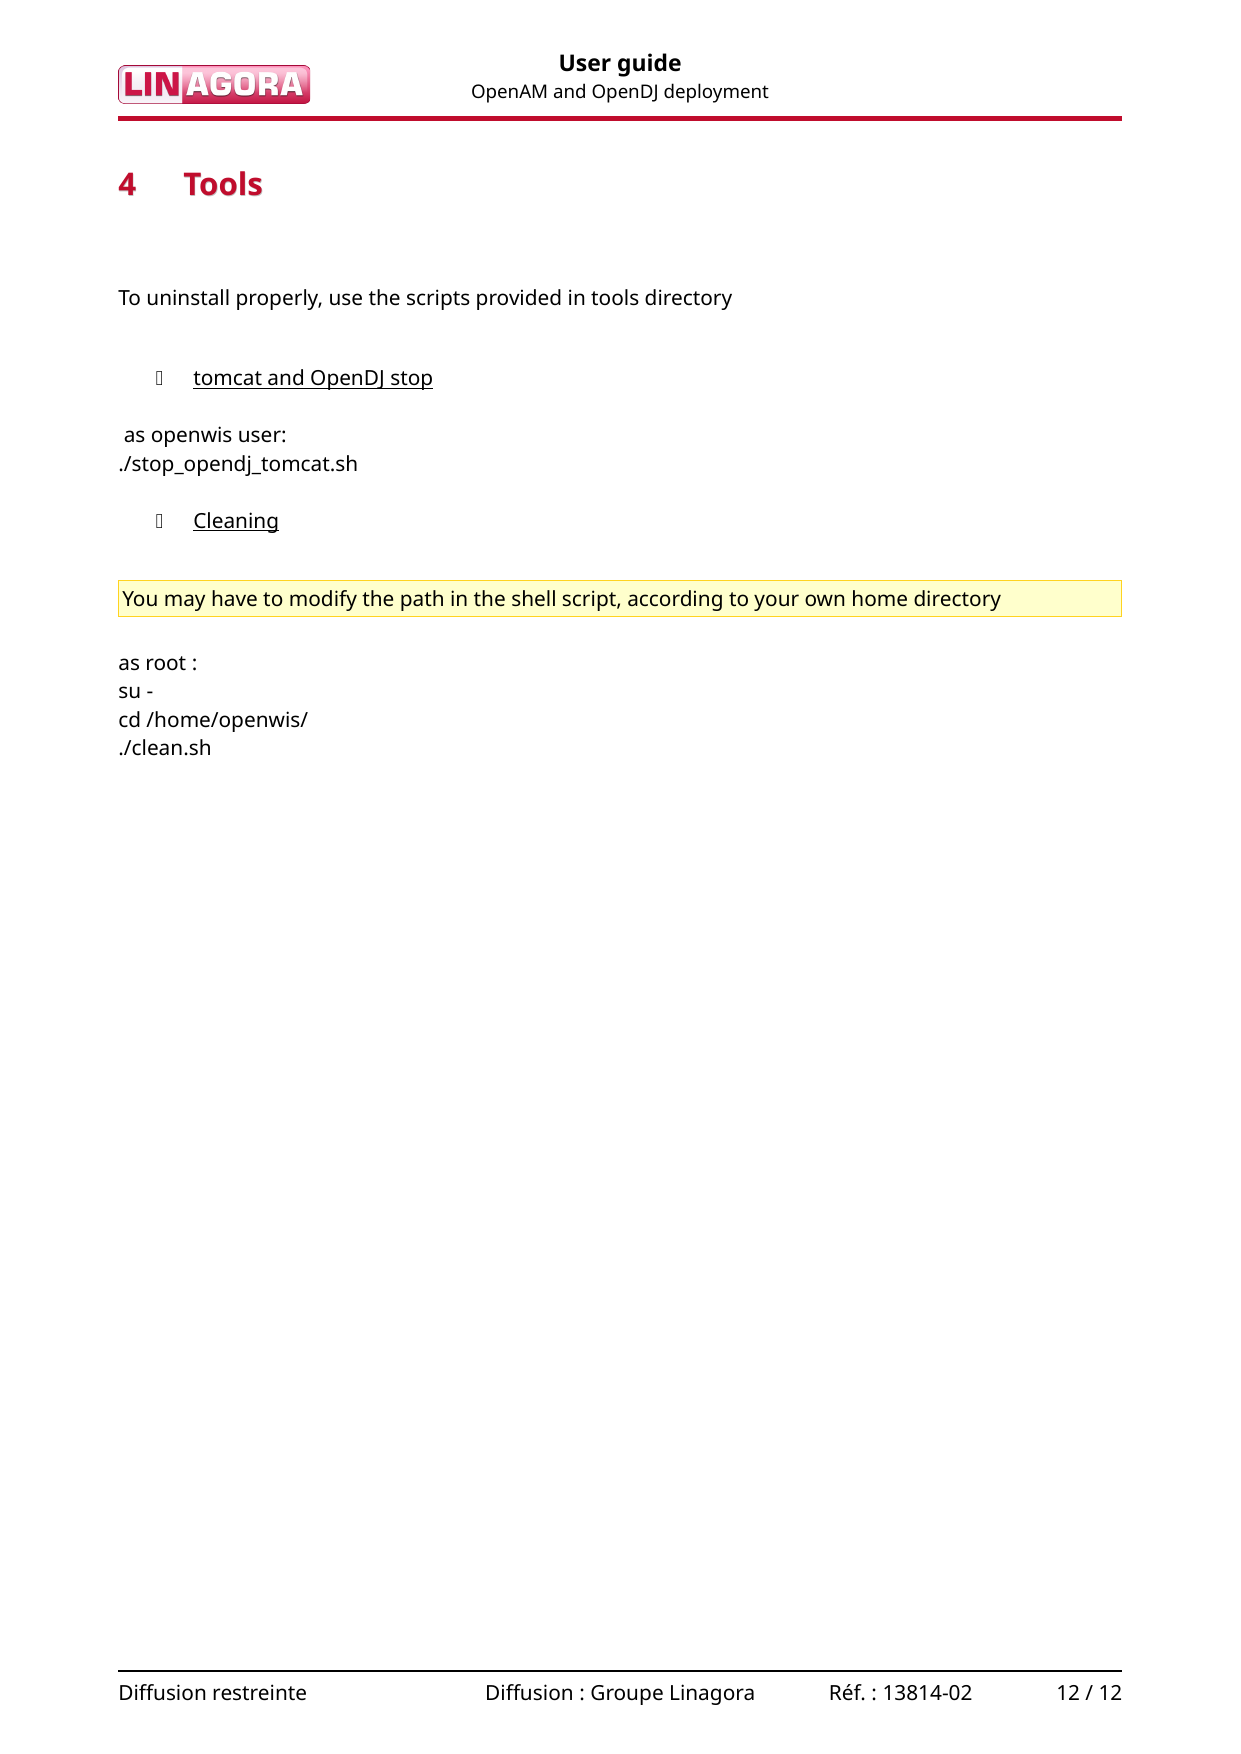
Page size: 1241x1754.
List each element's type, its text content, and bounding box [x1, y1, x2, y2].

text To uninstall properly, use the scripts provided in tools directory [118, 283, 1122, 312]
text You may have to modify the path in the shell script, according to your own home directory [119, 581, 1121, 616]
text as root : [118, 648, 1122, 676]
text ./stop_opendj_tomcat.sh [118, 449, 1122, 477]
text ./clean.sh [118, 733, 1122, 762]
text cd /home/openwis/ [118, 705, 1122, 733]
text as openwis user: [118, 420, 1122, 449]
list tomcat and OpenDJ stop [156, 363, 1122, 392]
list Cleaning [156, 506, 1122, 534]
subtitle Tools [118, 162, 1122, 205]
text su - [118, 676, 1122, 705]
picture [118, 65, 311, 104]
